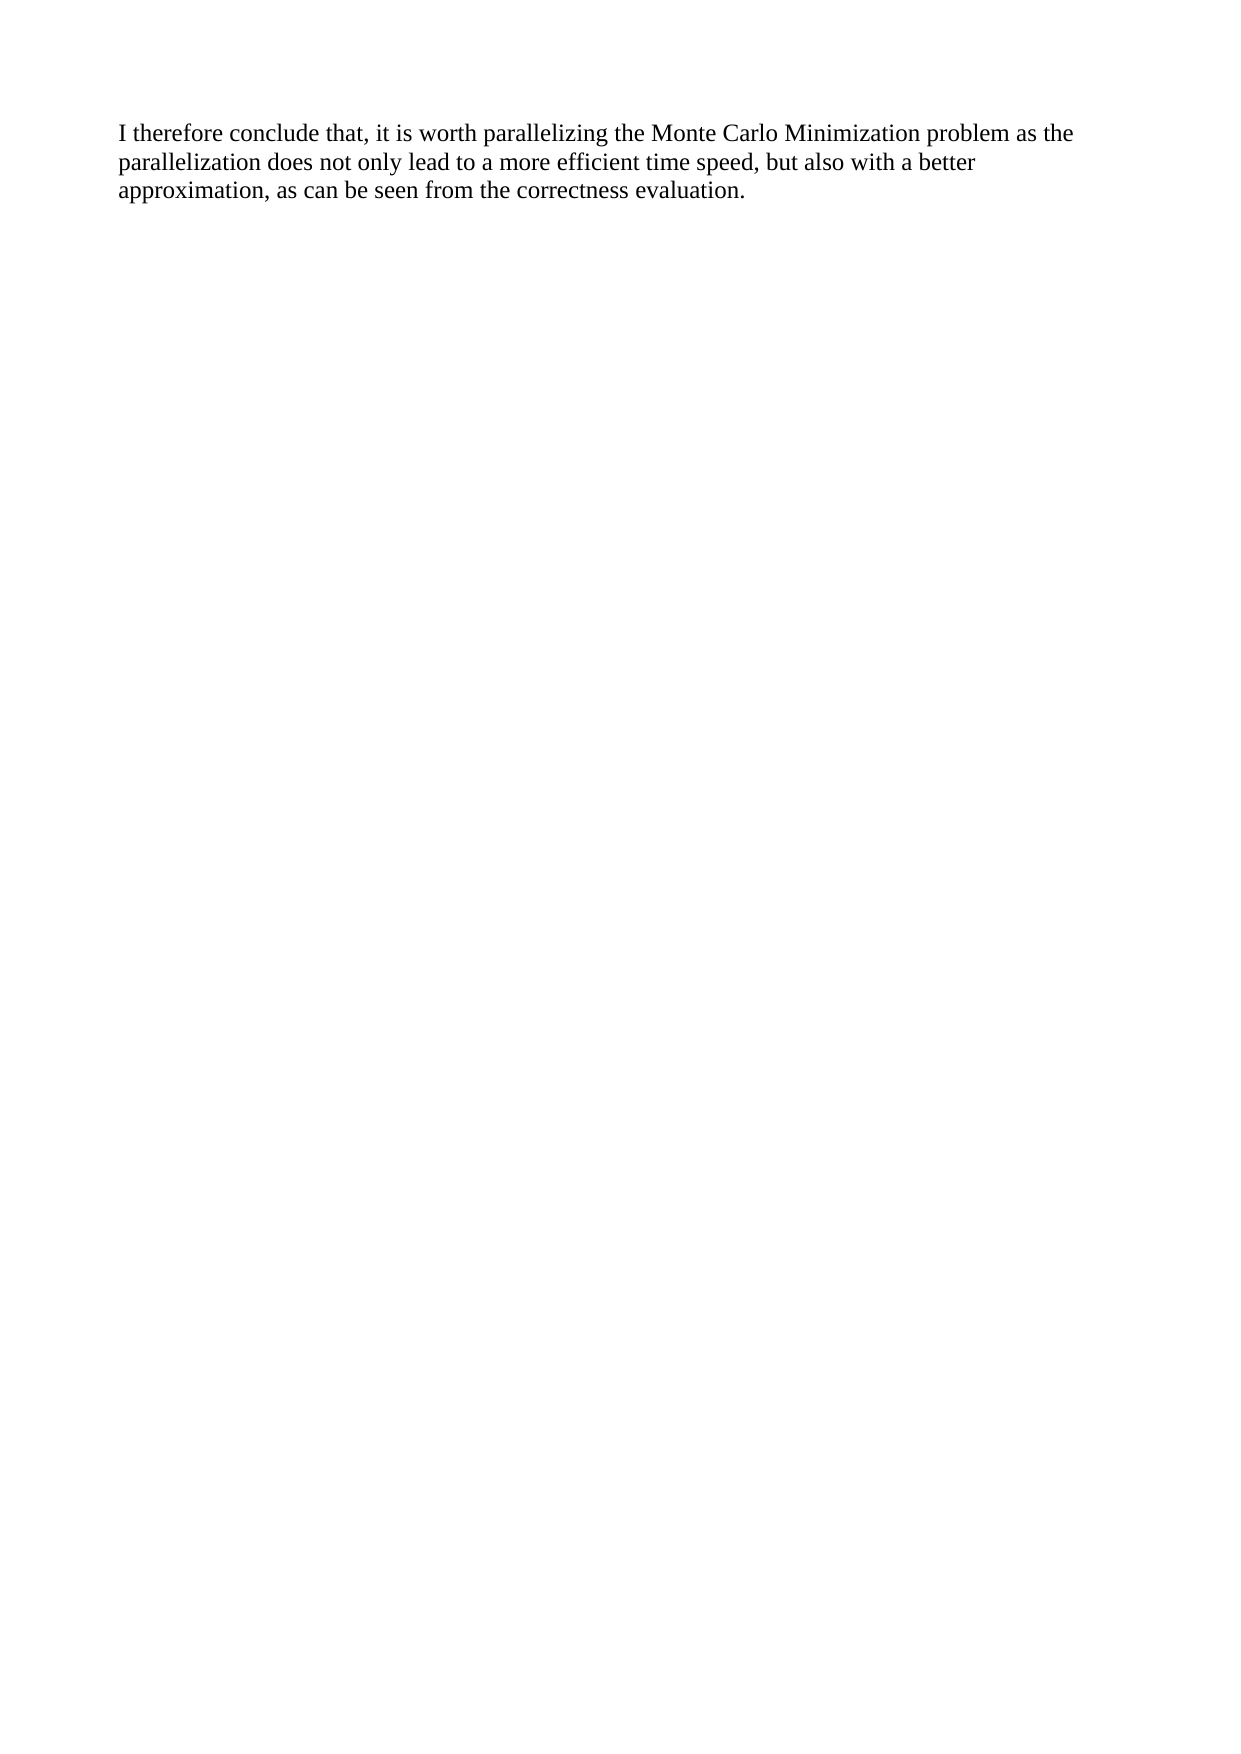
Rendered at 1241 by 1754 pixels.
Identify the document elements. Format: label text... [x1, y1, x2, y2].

text I therefore conclude that, it is worth parallelizing the Monte Carlo Minimization problem as the parallelization does not only lead to a more efficient time speed, but also with a better approximation, as can be seen from the correctness evaluation. [118, 118, 1122, 204]
